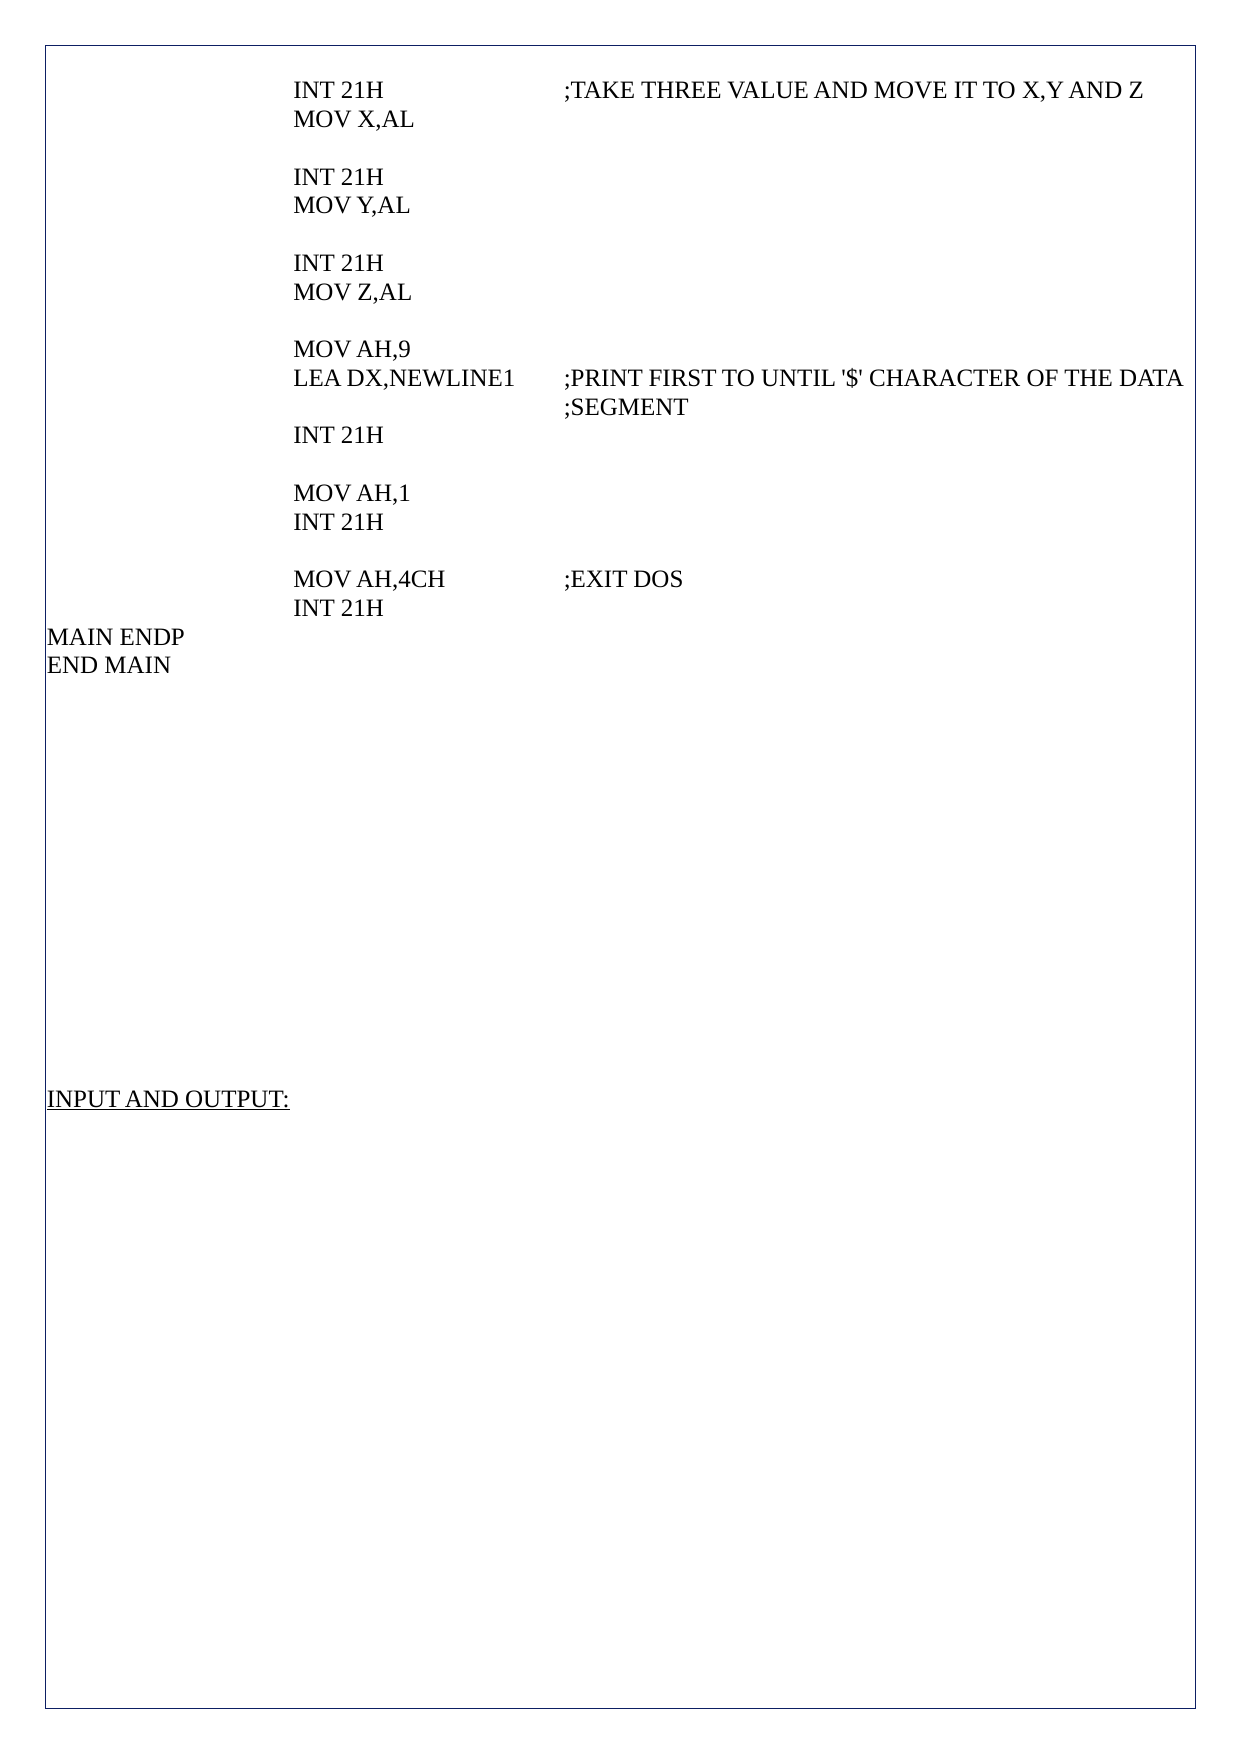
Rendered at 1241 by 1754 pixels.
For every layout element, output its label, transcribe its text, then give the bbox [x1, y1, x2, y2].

text INT 21H ;TAKE THREE VALUE AND MOVE IT TO X,Y AND Z [47, 75, 1194, 104]
text INT 21H [47, 507, 1194, 535]
text INT 21H [47, 420, 1194, 449]
text MOV AH,1 [47, 478, 1194, 507]
text MAIN ENDP [47, 622, 1194, 650]
text INT 21H [47, 162, 1194, 190]
text INT 21H [47, 248, 1194, 277]
text MOV X,AL [47, 104, 1194, 133]
text MOV AH,9 [47, 334, 1194, 363]
text INT 21H [47, 593, 1194, 622]
text MOV Z,AL [47, 277, 1194, 305]
text END MAIN [47, 650, 1194, 679]
text MOV AH,4CH ;EXIT DOS [47, 564, 1194, 593]
text MOV Y,AL [47, 190, 1194, 219]
text INPUT AND OUTPUT: [47, 1084, 1194, 1113]
text LEA DX,NEWLINE1 ;PRINT FIRST TO UNTIL '$' CHARACTER OF THE DATA ;SEGMENT [47, 363, 1194, 420]
